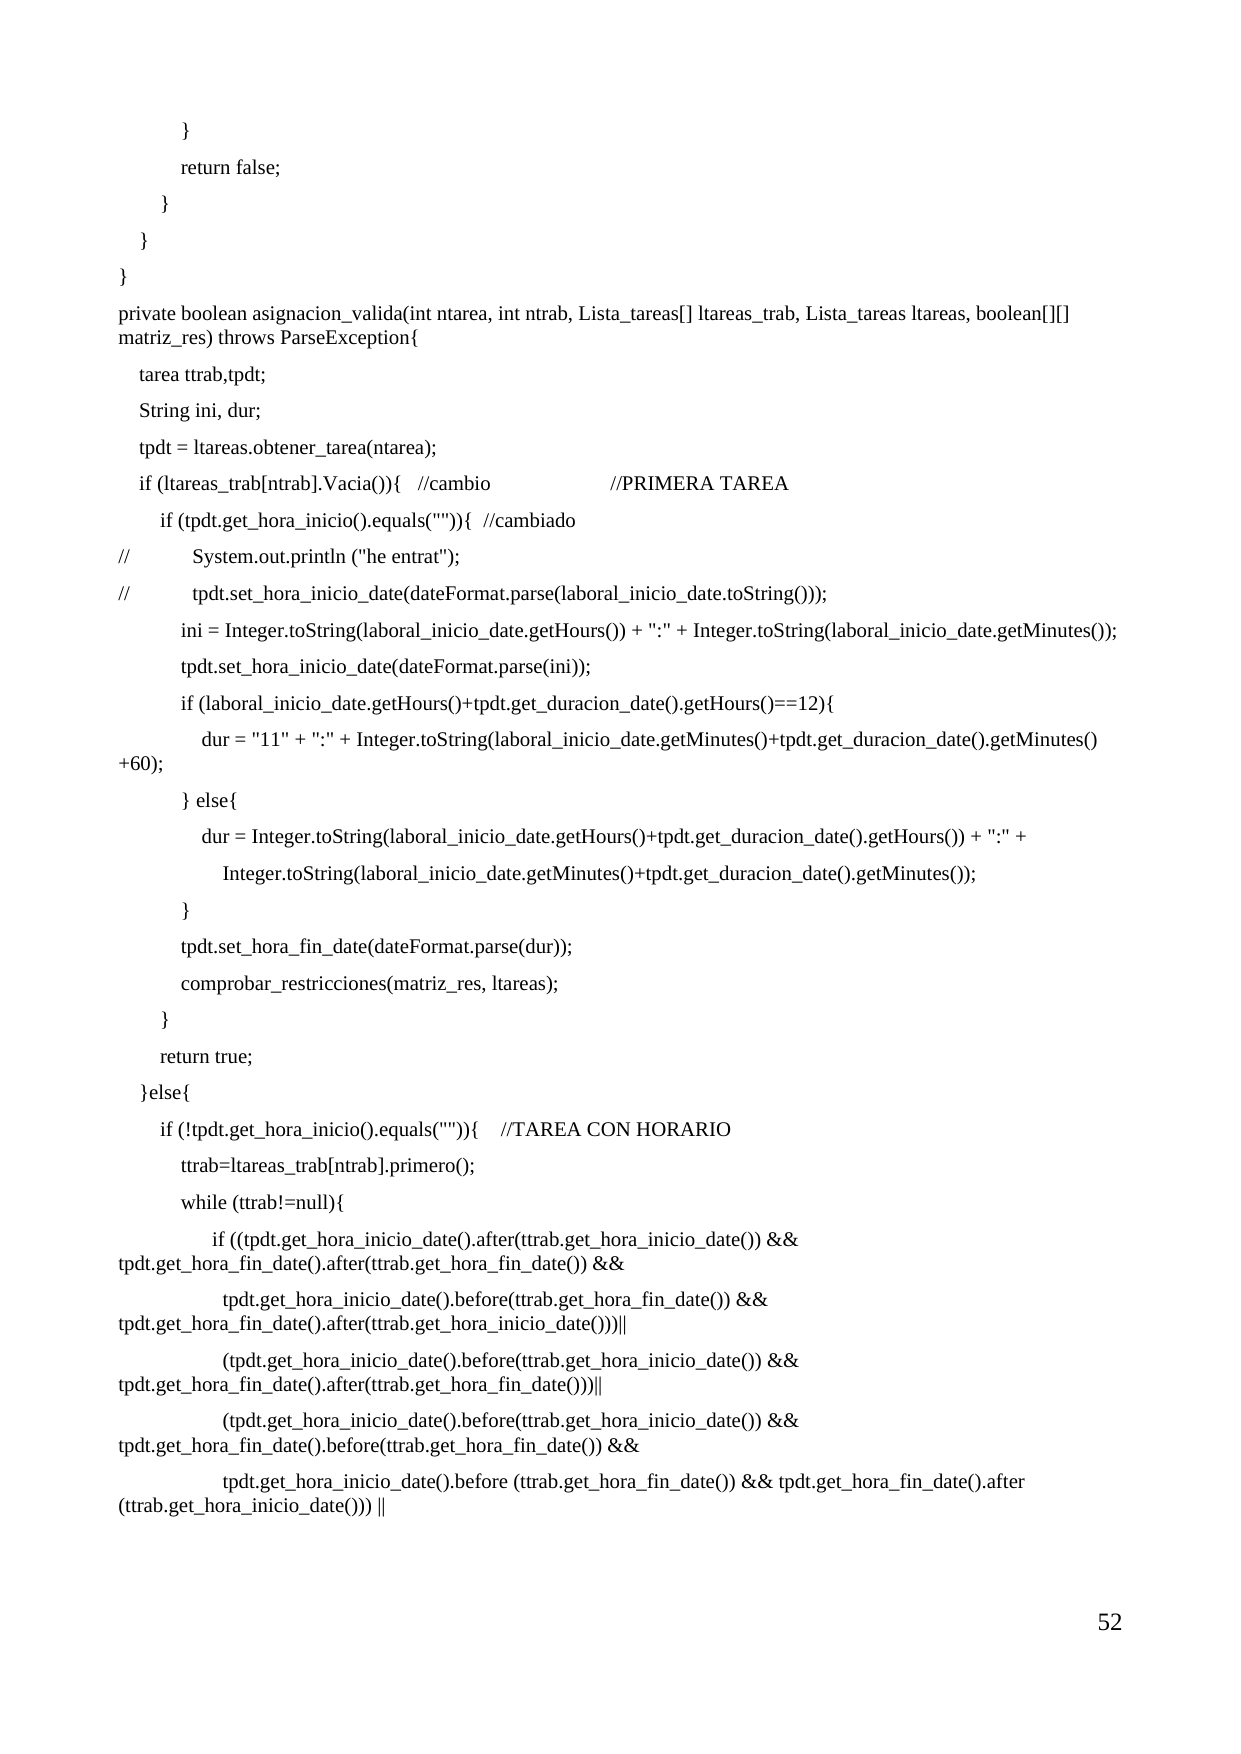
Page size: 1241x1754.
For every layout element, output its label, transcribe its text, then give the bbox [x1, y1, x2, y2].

text comprobar_restricciones(matriz_res, ltareas); [118, 971, 1122, 995]
text dur = "11" + ":" + Integer.toString(laboral_inicio_date.getMinutes()+tpdt.get_duracion_date().getMinutes()+60); [118, 727, 1122, 775]
text while (ttrab!=null){ [118, 1190, 1122, 1214]
text } [118, 191, 1122, 215]
text tarea ttrab,tpdt; [118, 362, 1122, 386]
text if (laboral_inicio_date.getHours()+tpdt.get_duracion_date().getHours()==12){ [118, 691, 1122, 715]
text tpdt.get_hora_inicio_date().before (ttrab.get_hora_fin_date()) && tpdt.get_hora_fin_date().after (ttrab.get_hora_inicio_date())) || [118, 1469, 1122, 1517]
text if (ltareas_trab[ntrab].Vacia()){ //cambio //PRIMERA TAREA [118, 471, 1122, 495]
text tpdt.set_hora_fin_date(dateFormat.parse(dur)); [118, 934, 1122, 958]
text } [118, 1007, 1122, 1031]
text } [118, 897, 1122, 922]
text // tpdt.set_hora_inicio_date(dateFormat.parse(laboral_inicio_date.toString())); [118, 581, 1122, 605]
text } [118, 228, 1122, 252]
text (tpdt.get_hora_inicio_date().before(ttrab.get_hora_inicio_date()) && tpdt.get_hora_fin_date().before(ttrab.get_hora_fin_date()) && [118, 1408, 1122, 1457]
text } [118, 118, 1122, 142]
text } else{ [118, 788, 1122, 812]
text tpdt.get_hora_inicio_date().before(ttrab.get_hora_fin_date()) && tpdt.get_hora_fin_date().after(ttrab.get_hora_inicio_date()))|| [118, 1287, 1122, 1335]
text return true; [118, 1044, 1122, 1068]
text private boolean asignacion_valida(int ntarea, int ntrab, Lista_tareas[] ltareas_trab, Lista_tareas ltareas, boolean[][] matriz_res) throws ParseException{ [118, 301, 1122, 349]
text ttrab=ltareas_trab[ntrab].primero(); [118, 1153, 1122, 1177]
text if ((tpdt.get_hora_inicio_date().after(ttrab.get_hora_inicio_date()) && tpdt.get_hora_fin_date().after(ttrab.get_hora_fin_date()) && [118, 1227, 1122, 1275]
text return false; [118, 155, 1122, 179]
text if (tpdt.get_hora_inicio().equals("")){ //cambiado [118, 508, 1122, 532]
text } [118, 264, 1122, 288]
text // System.out.println ("he entrat"); [118, 544, 1122, 568]
text dur = Integer.toString(laboral_inicio_date.getHours()+tpdt.get_duracion_date().getHours()) + ":" + [118, 824, 1122, 848]
text ini = Integer.toString(laboral_inicio_date.getHours()) + ":" + Integer.toString(laboral_inicio_date.getMinutes()); [118, 617, 1122, 642]
text String ini, dur; [118, 398, 1122, 422]
text }else{ [118, 1080, 1122, 1104]
text (tpdt.get_hora_inicio_date().before(ttrab.get_hora_inicio_date()) && tpdt.get_hora_fin_date().after(ttrab.get_hora_fin_date()))|| [118, 1348, 1122, 1396]
text tpdt = ltareas.obtener_tarea(ntarea); [118, 435, 1122, 459]
text Integer.toString(laboral_inicio_date.getMinutes()+tpdt.get_duracion_date().getMinutes()); [118, 861, 1122, 885]
text tpdt.set_hora_inicio_date(dateFormat.parse(ini)); [118, 654, 1122, 678]
text if (!tpdt.get_hora_inicio().equals("")){ //TAREA CON HORARIO [118, 1117, 1122, 1141]
